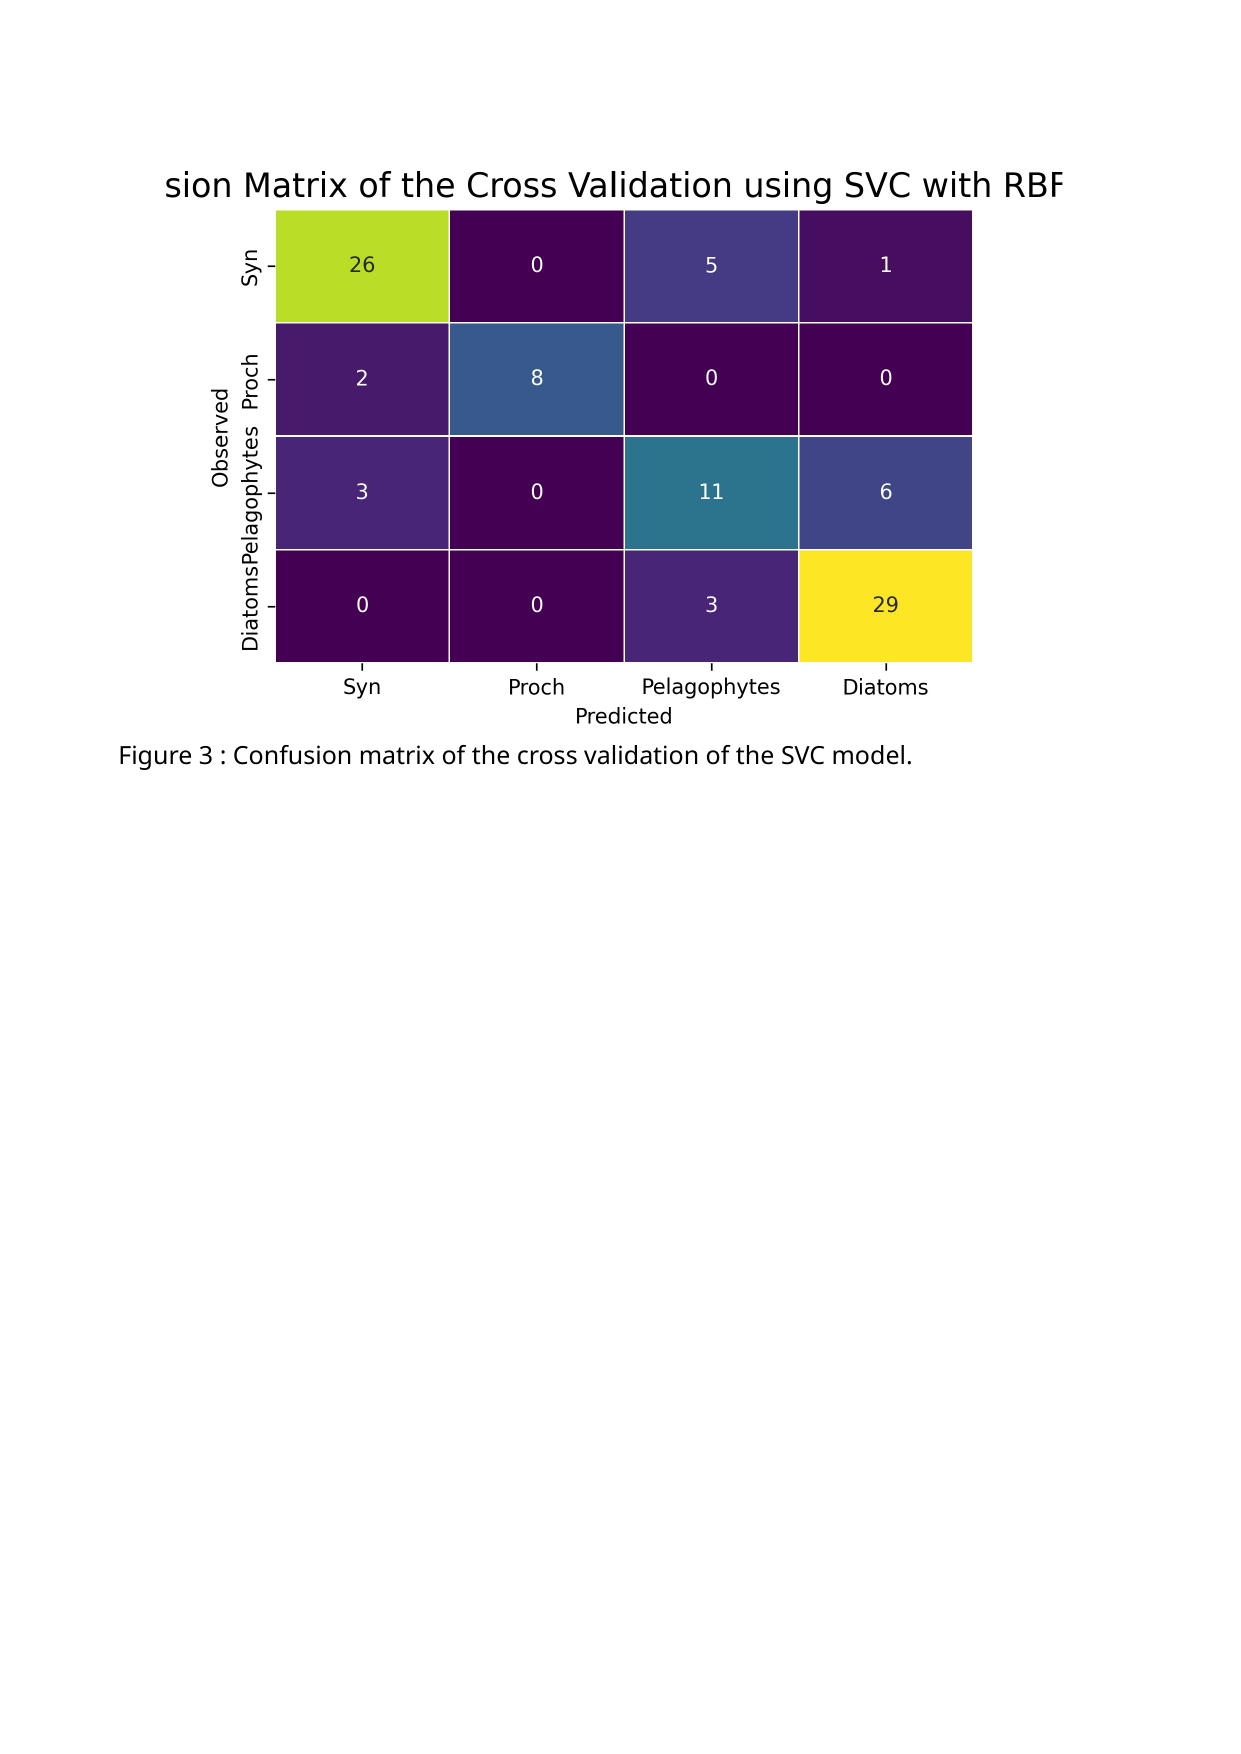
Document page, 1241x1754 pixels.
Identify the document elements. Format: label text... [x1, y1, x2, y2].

text Figure 3 : Confusion matrix of the cross validation of the SVC model. [118, 118, 1122, 772]
